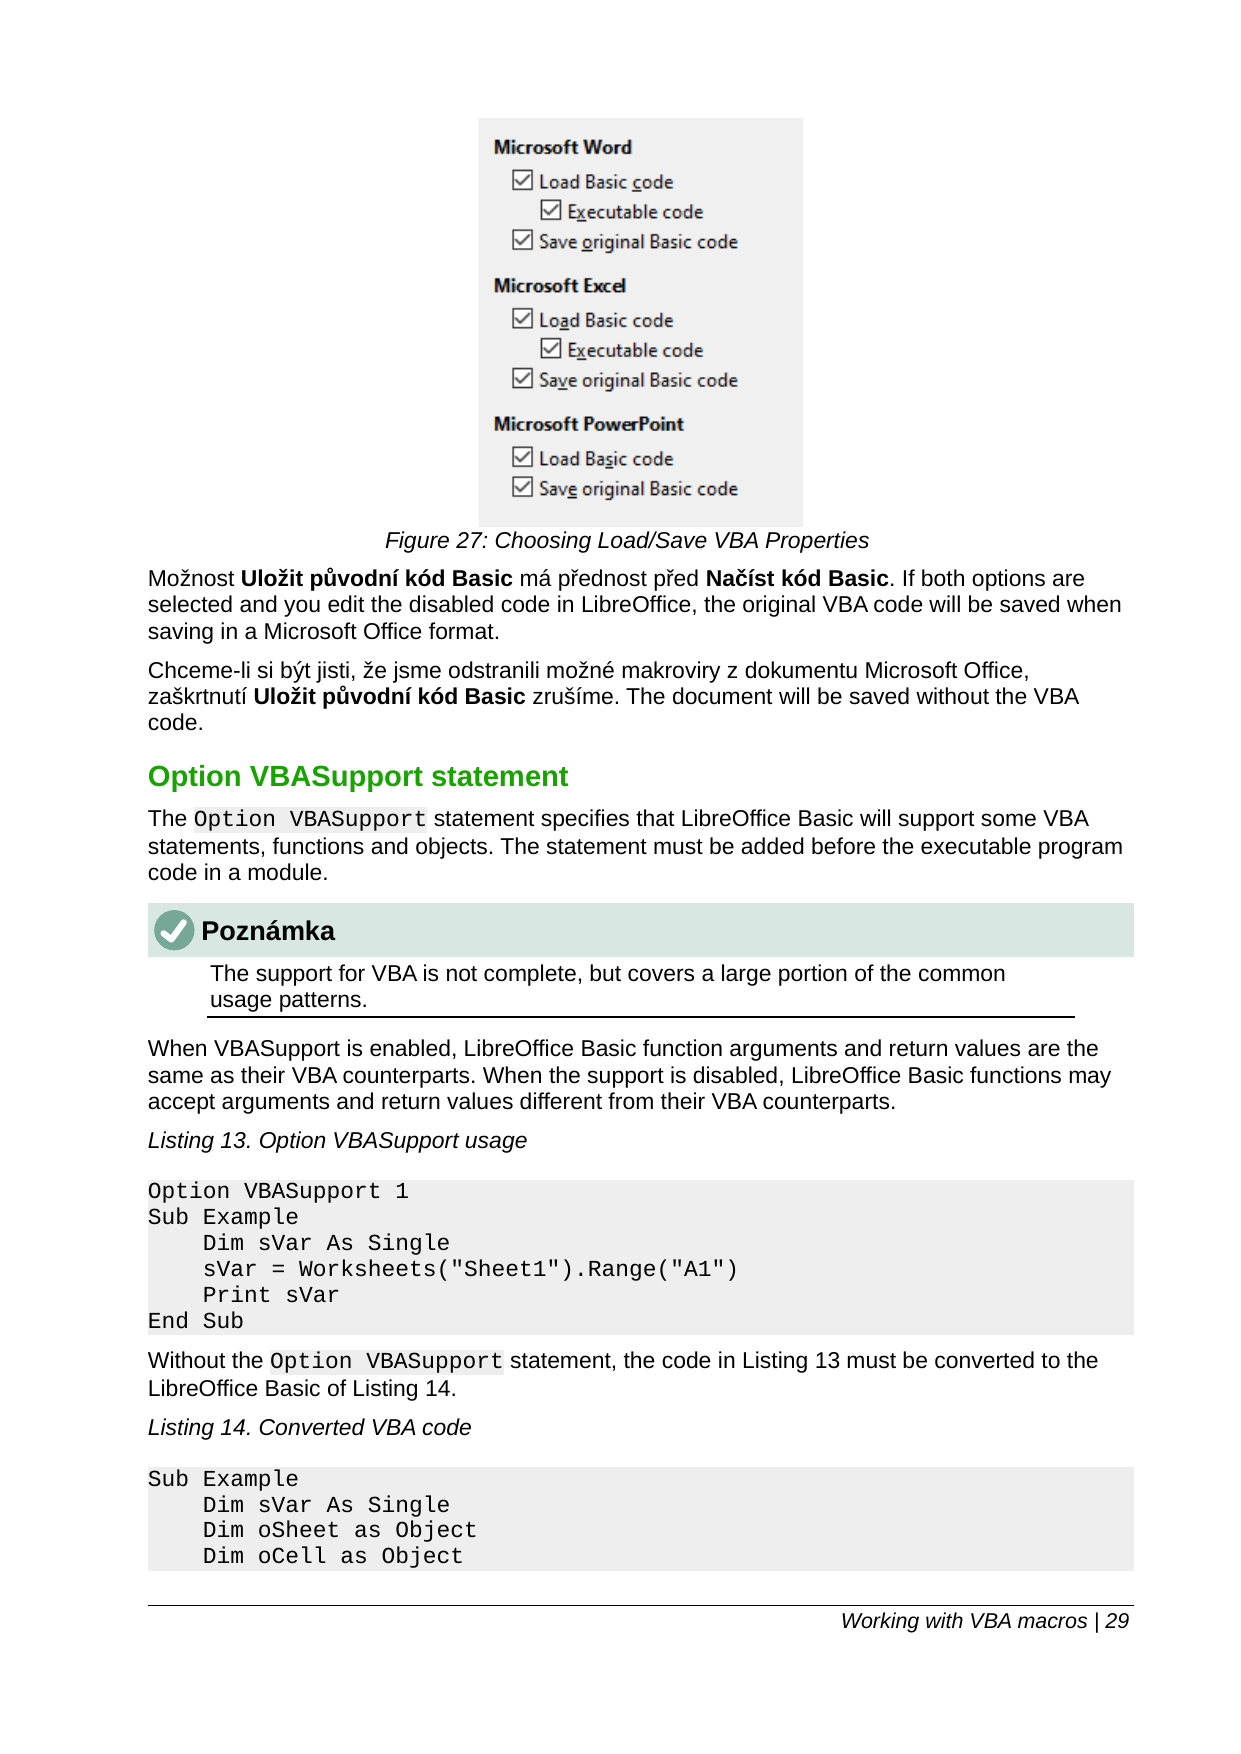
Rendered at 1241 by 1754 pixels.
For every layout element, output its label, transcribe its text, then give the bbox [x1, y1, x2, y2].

text The Option VBASupport statement specifies that LibreOffice Basic will support some VBA statements, functions and objects. The statement must be added before the executable program code in a module. [148, 805, 1134, 886]
text Sub Example Dim sVar As Single Dim oSheet as Object Dim oCell as Object [148, 1467, 1134, 1571]
text Možnost Uložit původní kód Basic má přednost před Načíst kód Basic. If both options are selected and you edit the disabled code in LibreOffice, the original VBA code will be saved when saving in a Microsoft Office format. [148, 565, 1134, 644]
subtitle Option VBASupport statement [148, 759, 1134, 793]
picture [478, 118, 804, 527]
text Option VBASupport 1 Sub Example Dim sVar As Single sVar = Worksheets("Sheet1").Range("A1") Print sVar End Sub [148, 1180, 1134, 1335]
text When VBASupport is enabled, LibreOffice Basic function arguments and return values are the same as their VBA counterparts. When the support is disabled, LibreOffice Basic functions may accept arguments and return values different from their VBA counterparts. [148, 1035, 1134, 1114]
text Listing 13. Option VBASupport usage [148, 1127, 1134, 1153]
text Figure 27: Choosing Load/Save VBA Properties [385, 527, 897, 553]
text Chceme-li si být jisti, že jsme odstranili možné makroviry z dokumentu Microsoft Office, zaškrtnutí Uložit původní kód Basic zrušíme. The document will be saved without the VBA code. [148, 657, 1134, 736]
text Without the Option VBASupport statement, the code in Listing 13 must be converted to the LibreOffice Basic of Listing 14. [148, 1347, 1134, 1402]
subtitle Poznámka [148, 903, 1134, 957]
text The support for VBA is not complete, but covers a large portion of the common usage patterns. [207, 957, 1075, 1016]
text Listing 14. Converted VBA code [148, 1414, 1134, 1441]
